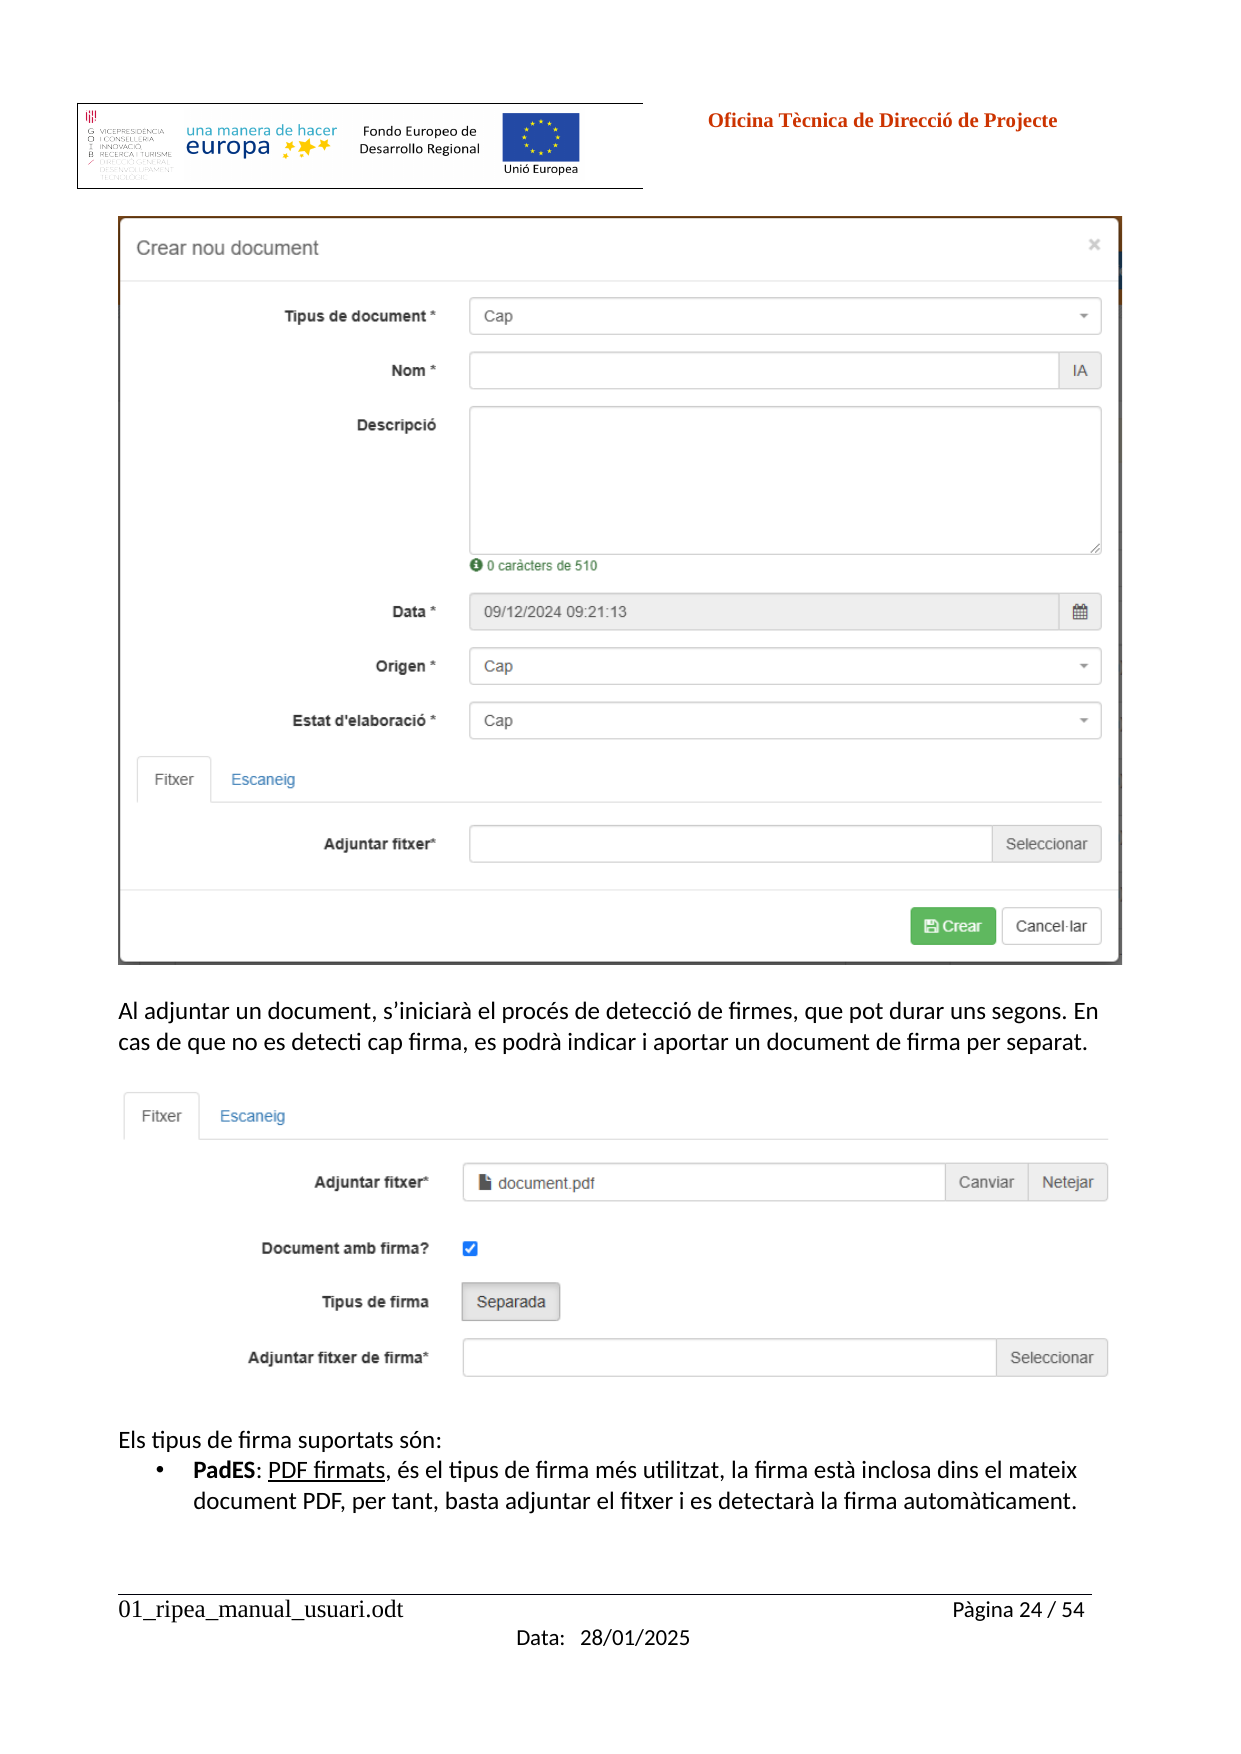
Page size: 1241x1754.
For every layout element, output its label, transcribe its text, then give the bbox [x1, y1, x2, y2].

text Els tipus de firma suportats són: [118, 1424, 1122, 1454]
list PadES: PDF firmats, és el tipus de firma més utilitzat, la firma està inclosa dins el mateix document PDF, per tant, basta adjuntar el fitxer i es detectarà la firma automàticament. [156, 1454, 1122, 1515]
picture [118, 216, 1123, 965]
text Al adjuntar un document, s’iniciarà el procés de detecció de firmes, que pot durar uns segons. En cas de que no es detecti cap firma, es podrà indicar i aportar un document de firma per separat. [118, 995, 1122, 1056]
picture [118, 1076, 1123, 1394]
picture [184, 108, 585, 182]
picture [82, 108, 178, 182]
